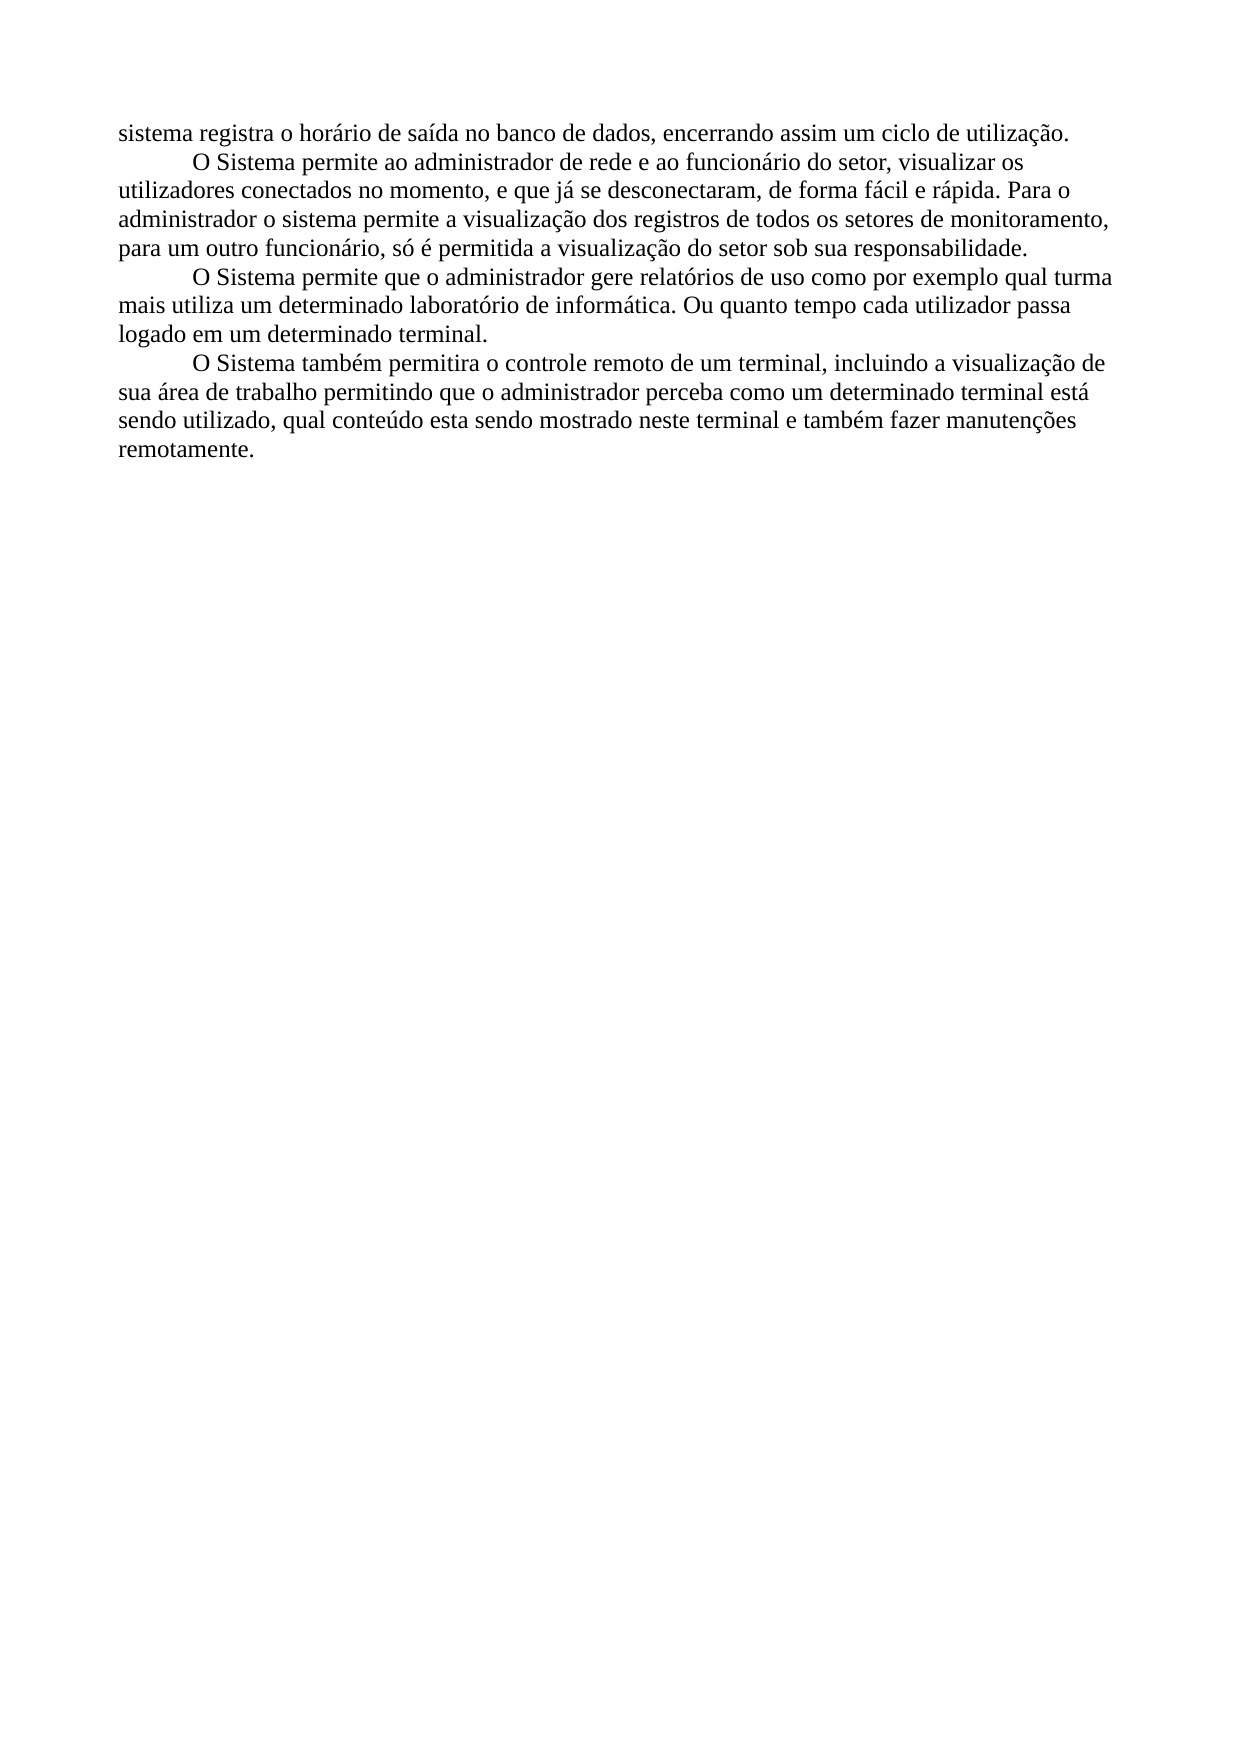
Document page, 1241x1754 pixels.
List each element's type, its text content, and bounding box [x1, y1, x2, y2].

text O Sistema permite que o administrador gere relatórios de uso como por exemplo qual turma mais utiliza um determinado laboratório de informática. Ou quanto tempo cada utilizador passa logado em um determinado terminal. [118, 262, 1122, 348]
text O Sistema permite ao administrador de rede e ao funcionário do setor, visualizar os utilizadores conectados no momento, e que já se desconectaram, de forma fácil e rápida. Para o administrador o sistema permite a visualização dos registros de todos os setores de monitoramento, para um outro funcionário, só é permitida a visualização do setor sob sua responsabilidade. [118, 147, 1122, 262]
text sistema registra o horário de saída no banco de dados, encerrando assim um ciclo de utilização. [118, 118, 1122, 147]
text O Sistema também permitira o controle remoto de um terminal, incluindo a visualização de sua área de trabalho permitindo que o administrador perceba como um determinado terminal está sendo utilizado, qual conteúdo esta sendo mostrado neste terminal e também fazer manutenções remotamente. [118, 348, 1122, 463]
